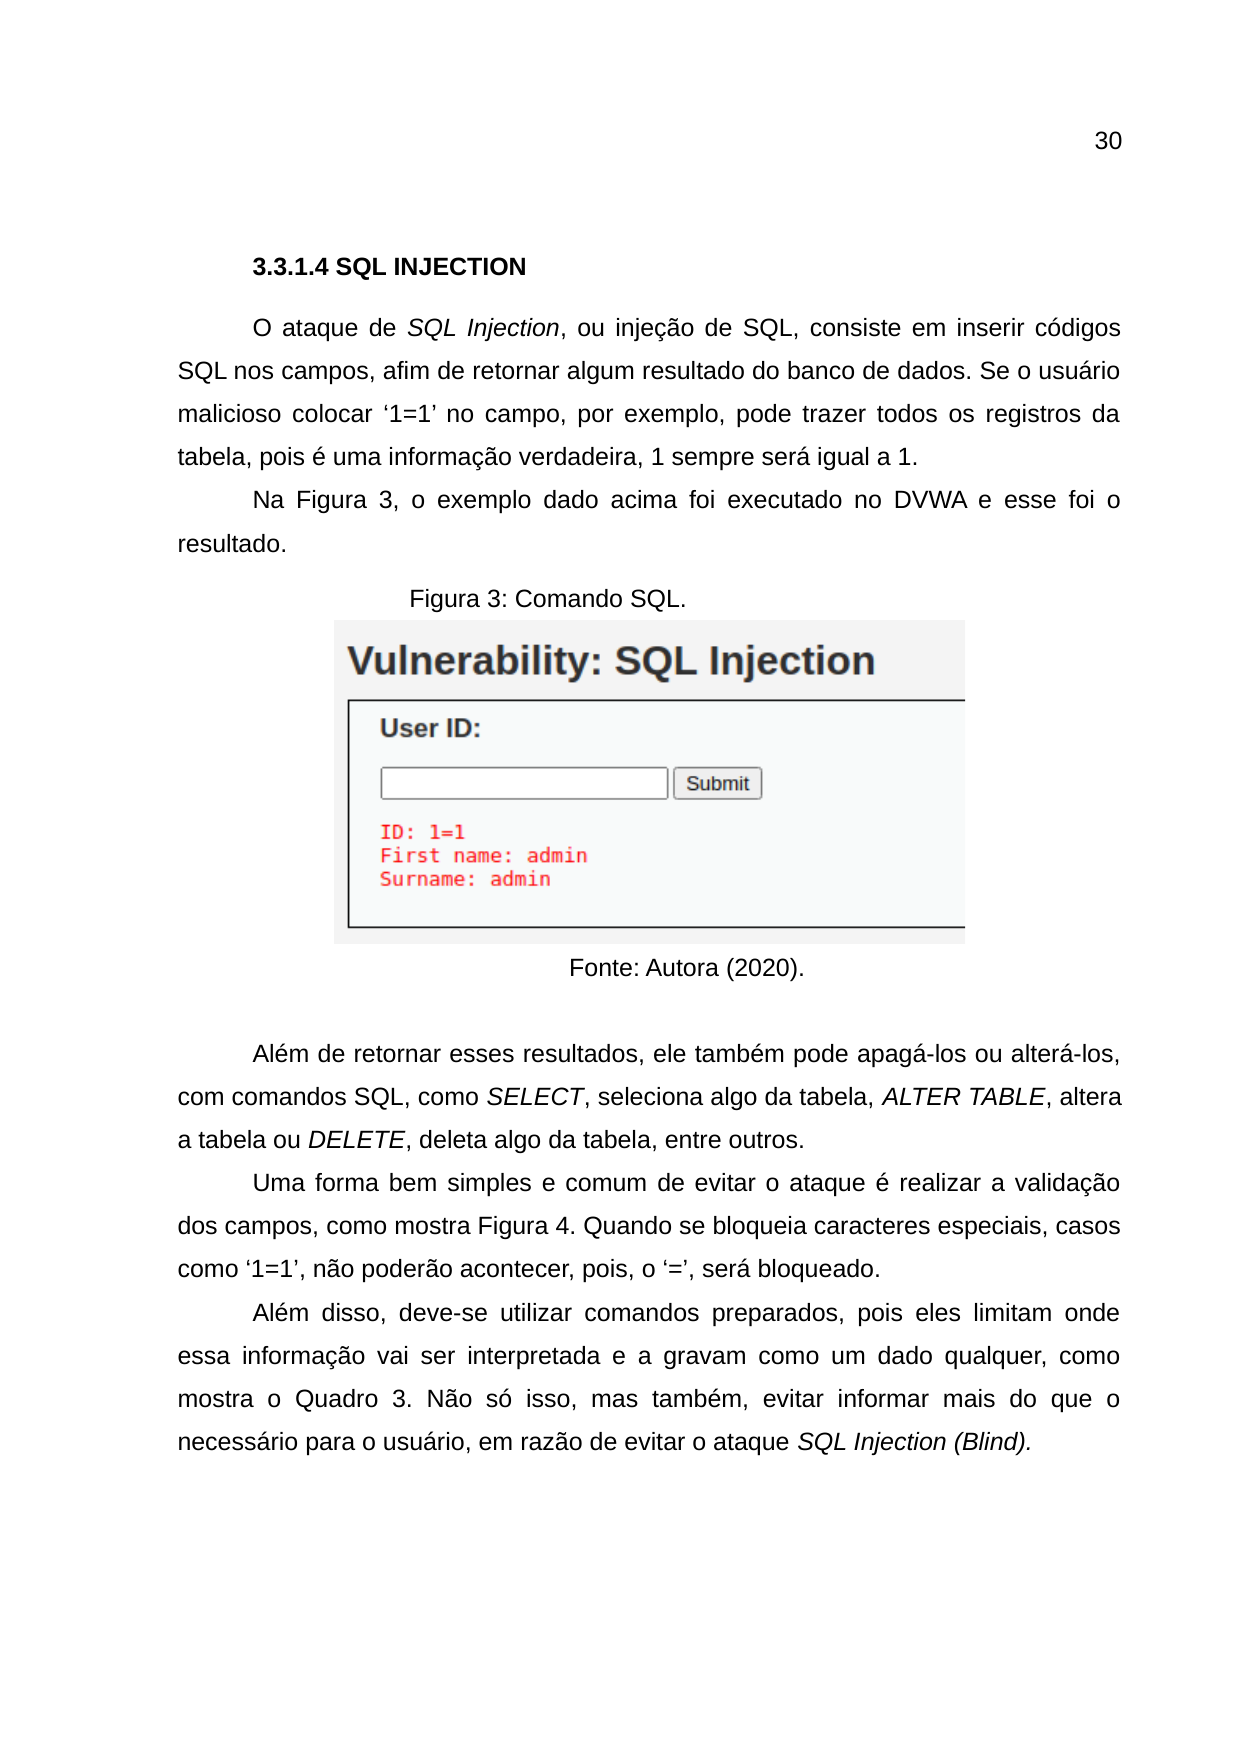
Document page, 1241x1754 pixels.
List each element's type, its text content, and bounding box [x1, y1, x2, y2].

text Além de retornar esses resultados, ele também pode apagá-los ou alterá-los, com comandos SQL, como SELECT, seleciona algo da tabela, ALTER TABLE, altera a tabela ou DELETE, deleta algo da tabela, entre outros. [177, 1039, 1122, 1154]
text O ataque de SQL Injection, ou injeção de SQL, consiste em inserir códigos SQL nos campos, afim de retornar algum resultado do banco de dados. Se o usuário malicioso colocar ‘1=1’ no campo, por exemplo, pode trazer todos os registros da tabela, pois é uma informação verdadeira, 1 sempre será igual a 1. [177, 313, 1122, 471]
text Figura 3: Comando SQL. [334, 584, 965, 613]
subtitle 3.3.1.4 SQL INJECTION [177, 252, 1122, 281]
text Na Figura 3, o exemplo dado acima foi executado no DVWA e esse foi o resultado. [177, 485, 1122, 557]
text Uma forma bem simples e comum de evitar o ataque é realizar a validação dos campos, como mostra Figura 4. Quando se bloqueia caracteres especiais, casos como ‘1=1’, não poderão acontecer, pois, o ‘=’, será bloqueado. [177, 1168, 1122, 1283]
text Fonte: Autora (2020). [177, 953, 1122, 981]
picture [334, 620, 966, 944]
text Além disso, deve-se utilizar comandos preparados, pois eles limitam onde essa informação vai ser interpretada e a gravam como um dado qualquer, como mostra o Quadro 3. Não só isso, mas também, evitar informar mais do que o necessário para o usuário, em razão de evitar o ataque SQL Injection (Blind). [177, 1298, 1122, 1456]
